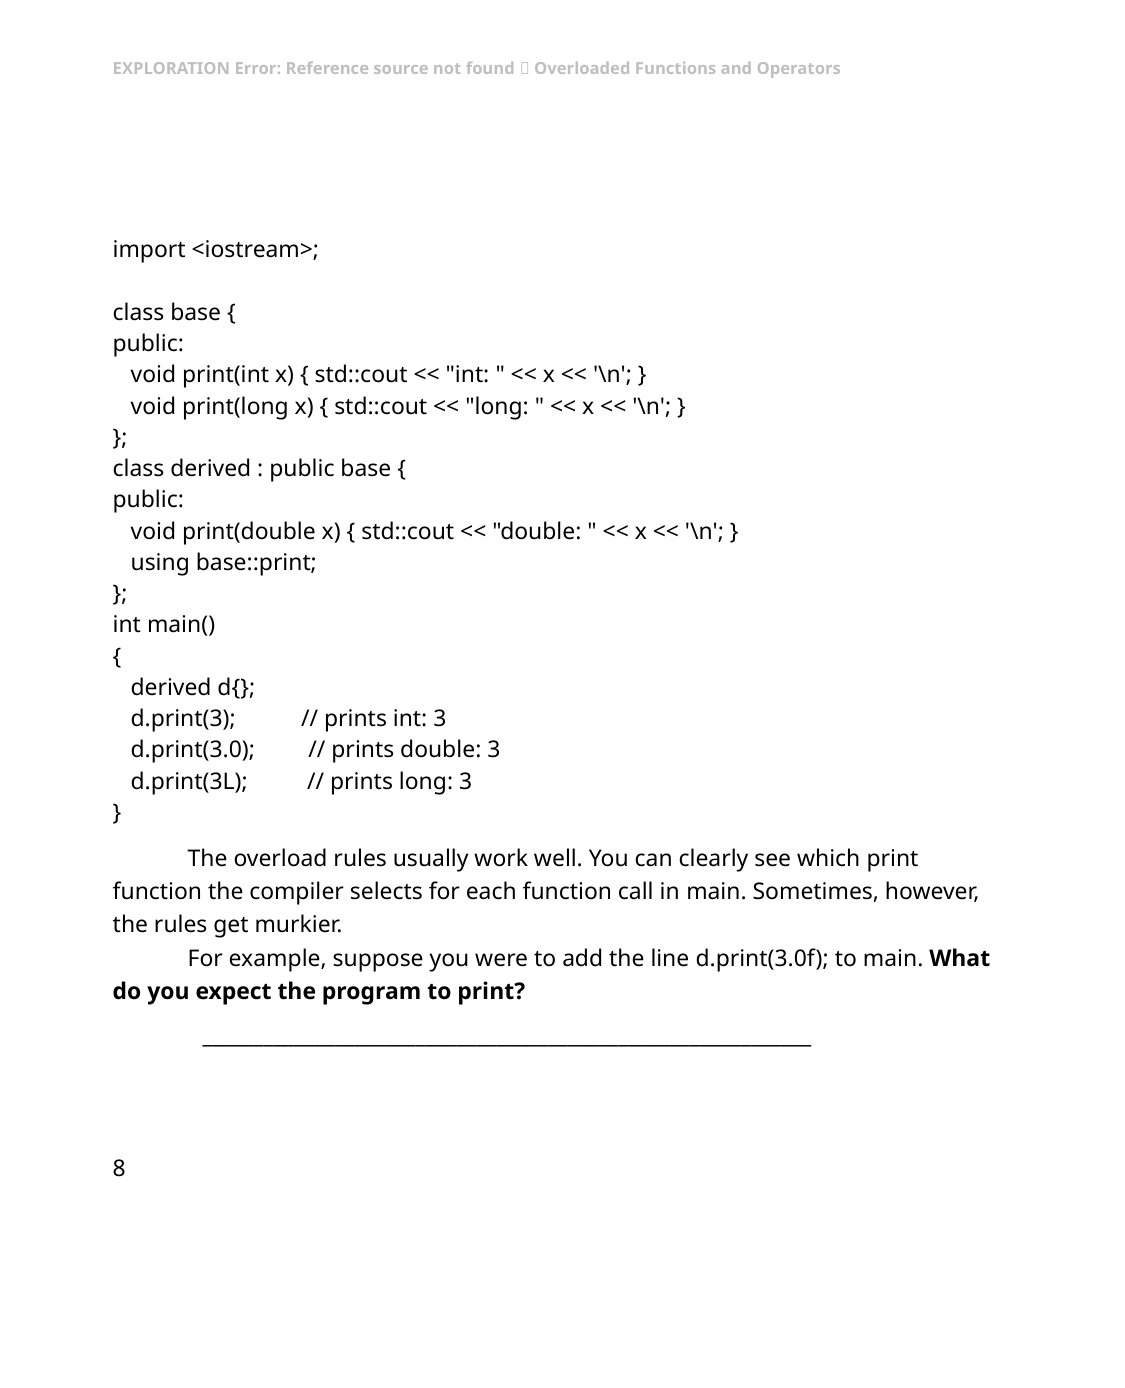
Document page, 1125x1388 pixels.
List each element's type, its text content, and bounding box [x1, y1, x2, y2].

text class derived : public base { [112, 452, 1012, 483]
text }; [112, 421, 1012, 452]
text void print(long x) { std::cout << "long: " << x << '\n'; } [112, 389, 1012, 421]
text class base { [112, 296, 1012, 327]
list ____________________________________________________________ [202, 1019, 892, 1050]
text void print(int x) { std::cout << "int: " << x << '\n'; } [112, 358, 1012, 389]
text derived d{}; [112, 671, 1012, 702]
text The overload rules usually work well. You can clearly see which print function the compiler selects for each function call in main. Sometimes, however, the rules get murkier. [112, 839, 1012, 939]
text import <iostream>; [112, 233, 1012, 264]
text int main() [112, 608, 1012, 639]
text } [112, 796, 1012, 827]
text using base::print; [112, 546, 1012, 577]
text For example, suppose you were to add the line d.print(3.0f); to main. What do you expect the program to print? [112, 939, 1012, 1006]
text { [112, 639, 1012, 671]
text }; [112, 577, 1012, 608]
text d.print(3.0); // prints double: 3 [112, 733, 1012, 764]
text public: [112, 483, 1012, 514]
text d.print(3L); // prints long: 3 [112, 764, 1012, 796]
text void print(double x) { std::cout << "double: " << x << '\n'; } [112, 514, 1012, 546]
text public: [112, 327, 1012, 358]
text d.print(3); // prints int: 3 [112, 702, 1012, 733]
